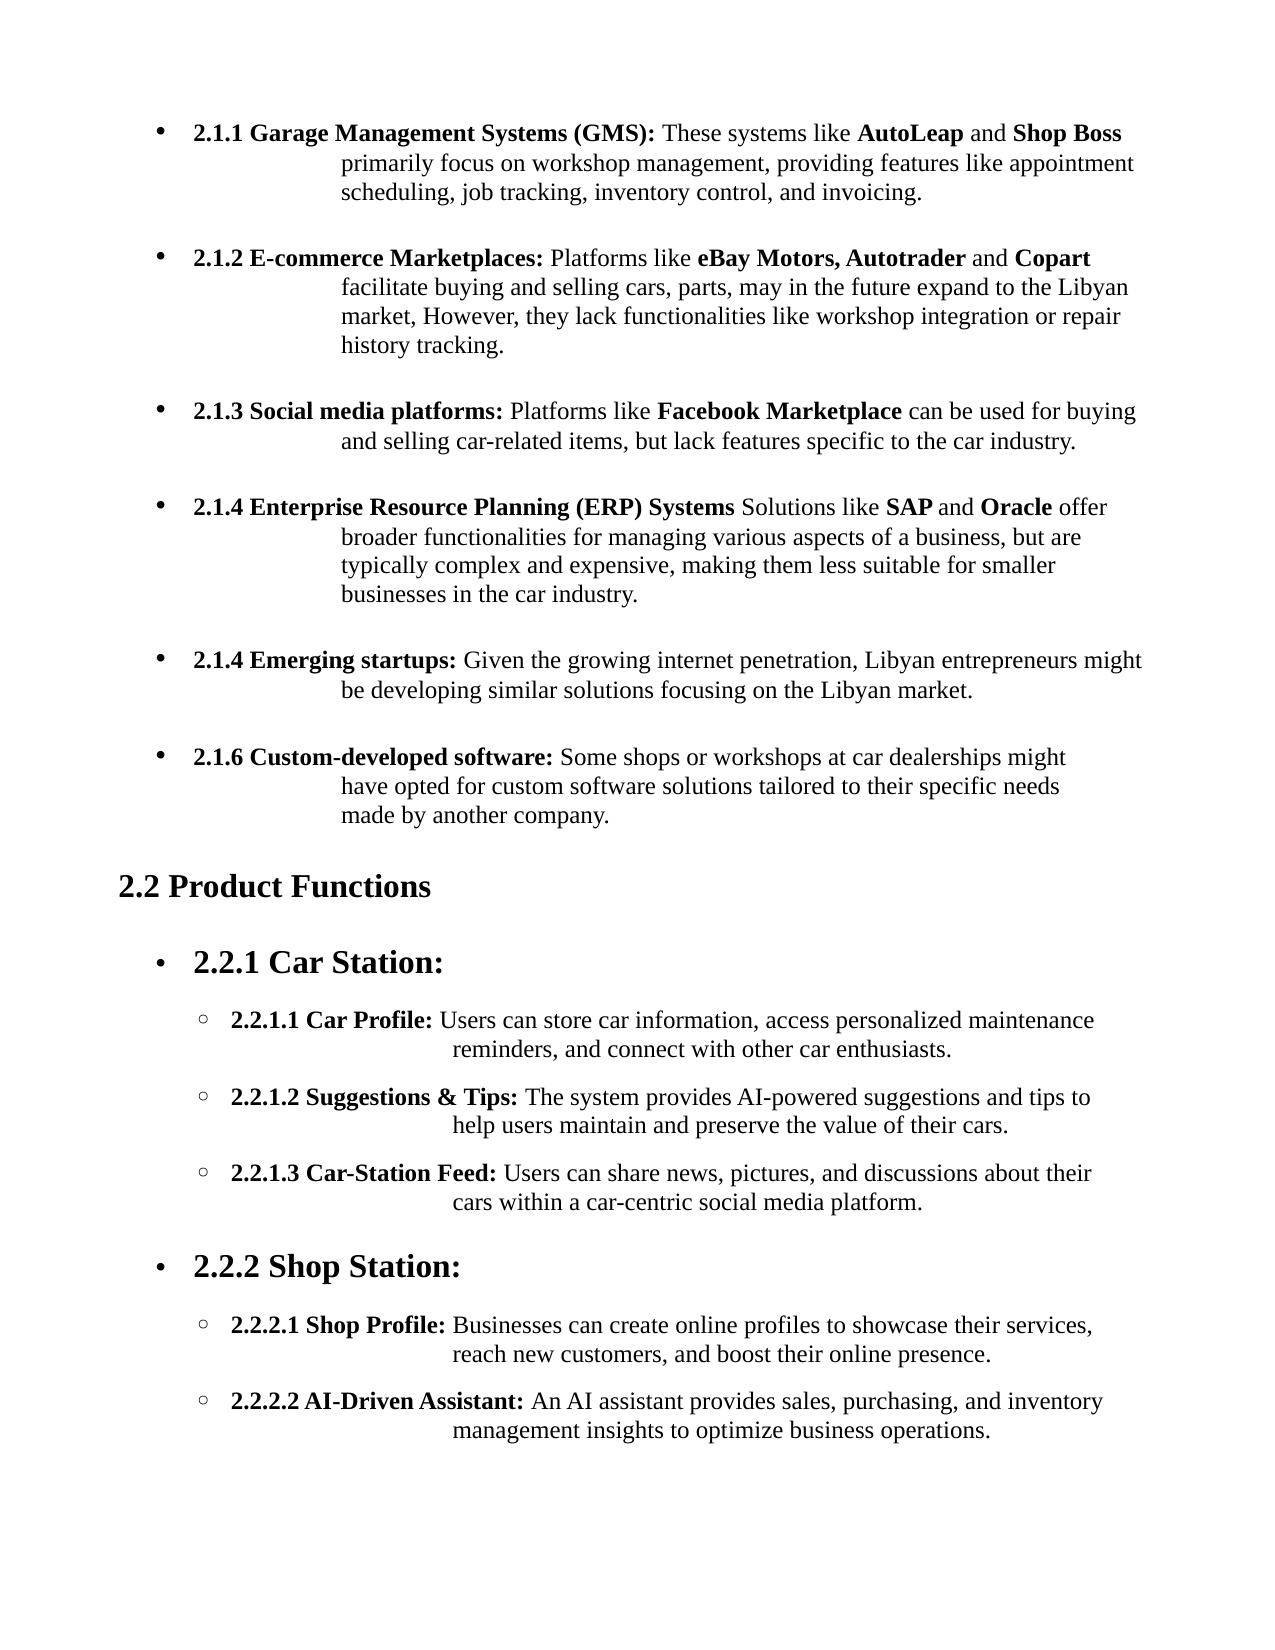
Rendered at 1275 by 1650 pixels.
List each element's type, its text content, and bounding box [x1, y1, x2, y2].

subtitle 2.1.2 E-commerce Marketplaces: Platforms like eBay Motors, Autotrader and Copart facilitate buying and selling cars, parts, may in the future expand to the Libyan market, However, they lack functionalities like workshop integration or repair history tracking. [156, 243, 1157, 359]
subtitle 2.2.1.3 Car-Station Feed: Users can share news, pictures, and discussions about their cars within a car-centric social media platform. [193, 1158, 1157, 1215]
subtitle 2.2 Product Functions [118, 866, 1157, 904]
subtitle 2.1.3 Social media platforms: Platforms like Facebook Marketplace can be used for buying and selling car-related items, but lack features specific to the car industry. [156, 396, 1157, 455]
subtitle 2.2.2.2 AI-Driven Assistant: An AI assistant provides sales, purchasing, and inventory management insights to optimize business operations. [193, 1386, 1157, 1444]
subtitle 2.1.1 Garage Management Systems (GMS): These systems like AutoLeap and Shop Boss primarily focus on workshop management, providing features like appointment scheduling, job tracking, inventory control, and invoicing. [156, 118, 1157, 205]
subtitle 2.2.1.1 Car Profile: Users can store car information, access personalized maintenance reminders, and connect with other car enthusiasts. [193, 1005, 1157, 1063]
subtitle 2.2.1.2 Suggestions & Tips: The system provides AI-powered suggestions and tips to help users maintain and preserve the value of their cars. [193, 1082, 1157, 1139]
subtitle 2.1.4 Emerging startups: Given the growing internet penetration, Libyan entrepreneurs might be developing similar solutions focusing on the Libyan market. [156, 646, 1157, 704]
subtitle 2.2.2 Shop Station: [156, 1247, 1157, 1285]
subtitle 2.2.1 Car Station: [156, 942, 1157, 980]
subtitle 2.1.4 Enterprise Resource Planning (ERP) Systems Solutions like SAP and Oracle offer broader functionalities for managing various aspects of a business, but are typically complex and expensive, making them less suitable for smaller businesses in the car industry. [156, 492, 1157, 608]
subtitle 2.1.6 Custom-developed software: Some shops or workshops at car dealerships might have opted for custom software solutions tailored to their specific needs made by another company. [156, 742, 1157, 829]
subtitle 2.2.2.1 Shop Profile: Businesses can create online profiles to showcase their services, reach new customers, and boost their online presence. [193, 1310, 1157, 1367]
